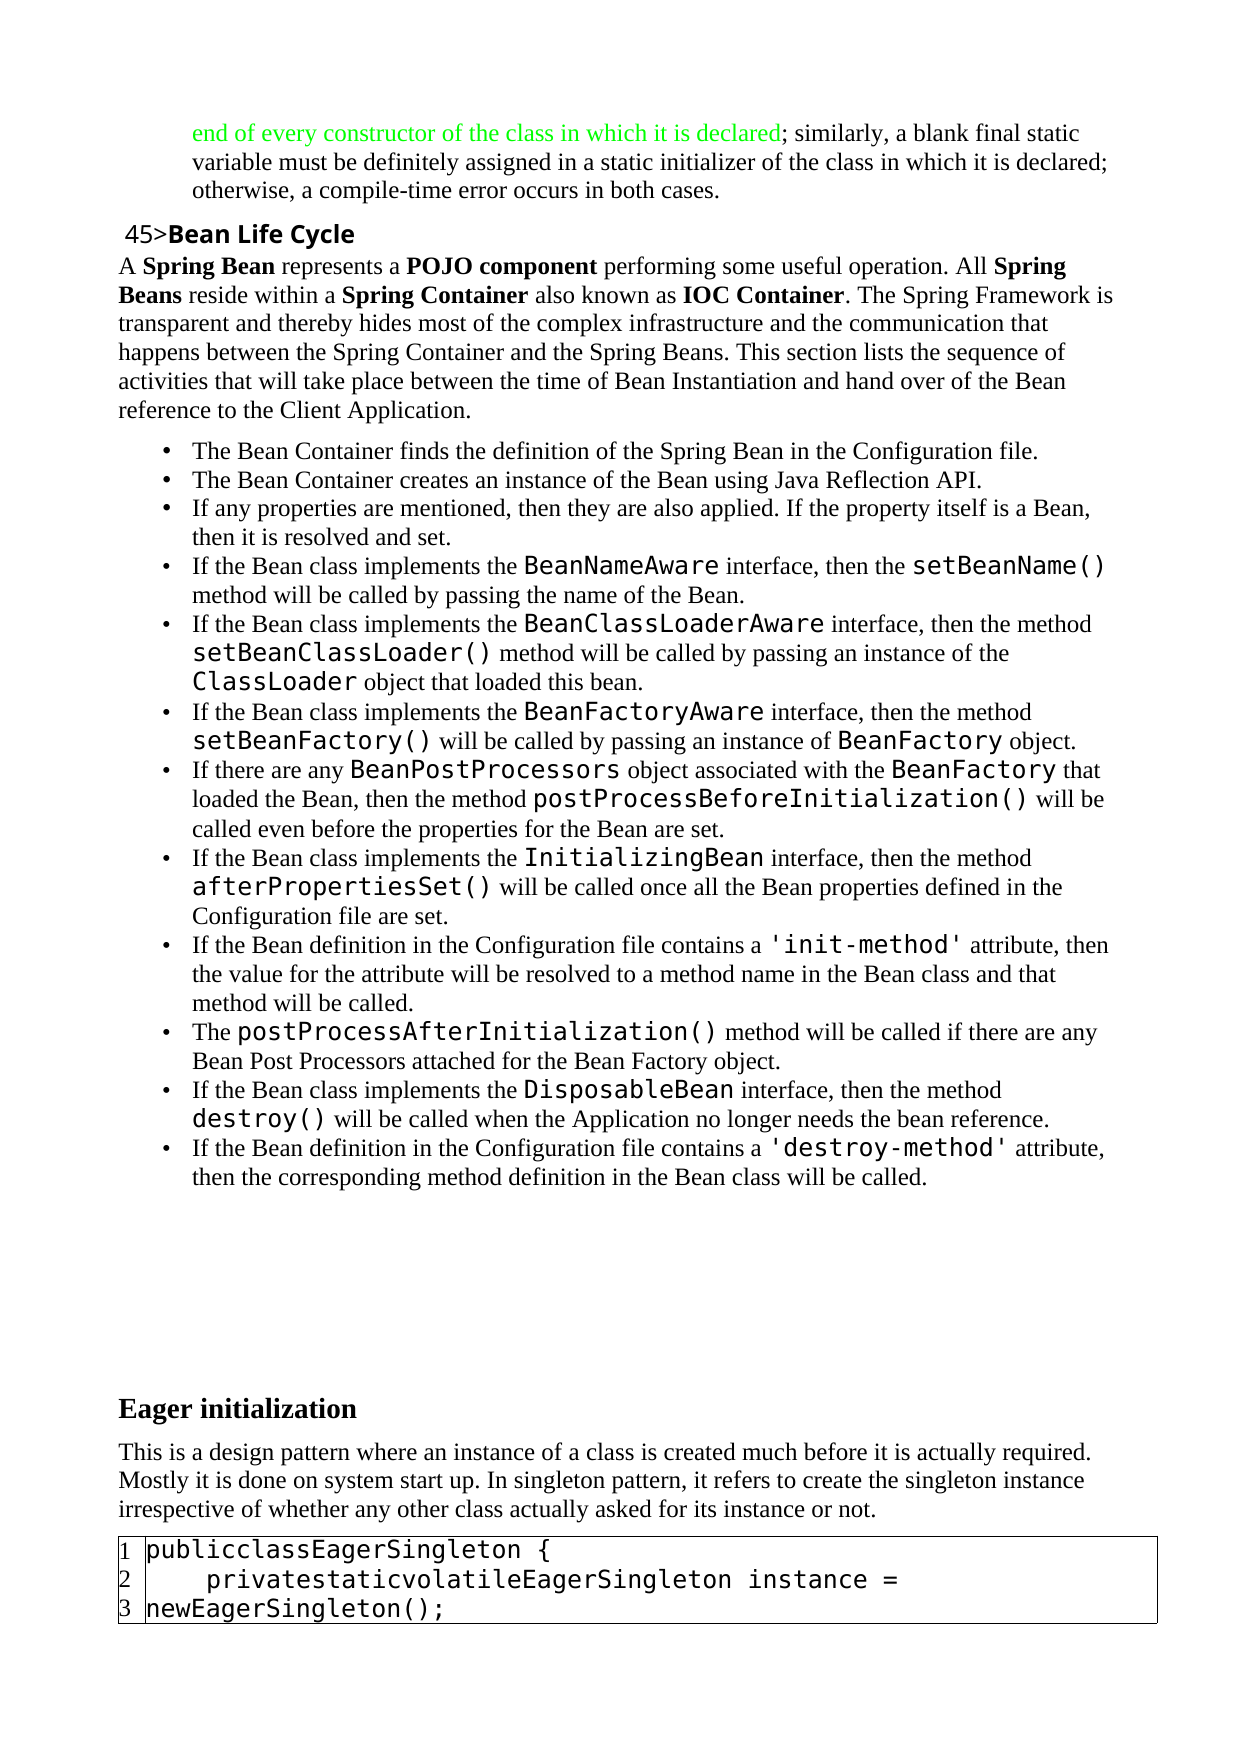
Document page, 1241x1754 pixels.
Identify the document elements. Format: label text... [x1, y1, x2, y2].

text Eager initialization [118, 1391, 1122, 1424]
list The postProcessAfterInitialization() method will be called if there are any Bean Post Processors attached for the Bean Factory object. [162, 1017, 1122, 1075]
table_header 1 2 3 [119, 1537, 145, 1623]
list end of every constructor of the class in which it is declared; similarly, a blank final static variable must be definitely assigned in a static initializer of the class in which it is declared; otherwise, a compile-time error occurs in both cases. [162, 118, 1122, 204]
list If there are any BeanPostProcessors object associated with the BeanFactory that loaded the Bean, then the method postProcessBeforeInitialization() will be called even before the properties for the Bean are set. [162, 755, 1122, 843]
list If the Bean class implements the DisposableBean interface, then the method destroy() will be called when the Application no longer needs the bean reference. [162, 1075, 1122, 1133]
list The Bean Container finds the definition of the Spring Bean in the Configuration file. [162, 436, 1122, 465]
list If the Bean class implements the BeanNameAware interface, then the setBeanName() method will be called by passing the name of the Bean. [162, 551, 1122, 609]
list If any properties are mentioned, then they are also applied. If the property itself is a Bean, then it is resolved and set. [162, 493, 1122, 551]
text This is a design pattern where an instance of a class is created much before it is actually required. Mostly it is done on system start up. In singleton pattern, it refers to create the singleton instance irrespective of whether any other class actually asked for its instance or not. [118, 1437, 1122, 1523]
list The Bean Container creates an instance of the Bean using Java Reflection API. [162, 465, 1122, 493]
list If the Bean definition in the Configuration file contains a 'destroy-method' attribute, then the corresponding method definition in the Bean class will be called. [162, 1133, 1122, 1191]
list If the Bean class implements the BeanFactoryAware interface, then the method setBeanFactory() will be called by passing an instance of BeanFactory object. [162, 697, 1122, 755]
list If the Bean class implements the BeanClassLoaderAware interface, then the method setBeanClassLoader() method will be called by passing an instance of the ClassLoader object that loaded this bean. [162, 609, 1122, 697]
text 45>Bean Life Cycle [118, 217, 1122, 251]
table_header publicclassEagerSingleton { privatestaticvolatileEagerSingleton instance = newEagerSingleton(); [146, 1537, 1157, 1623]
list If the Bean definition in the Configuration file contains a 'init-method' attribute, then the value for the attribute will be resolved to a method name in the Bean class and that method will be called. [162, 930, 1122, 1017]
list If the Bean class implements the InitializingBean interface, then the method afterPropertiesSet() will be called once all the Bean properties defined in the Configuration file are set. [162, 843, 1122, 930]
text A Spring Bean represents a POJO component performing some useful operation. All Spring Beans reside within a Spring Container also known as IOC Container. The Spring Framework is transparent and thereby hides most of the complex infrastructure and the communication that happens between the Spring Container and the Spring Beans. This section lists the sequence of activities that will take place between the time of Bean Instantiation and hand over of the Bean reference to the Client Application. [118, 251, 1122, 423]
